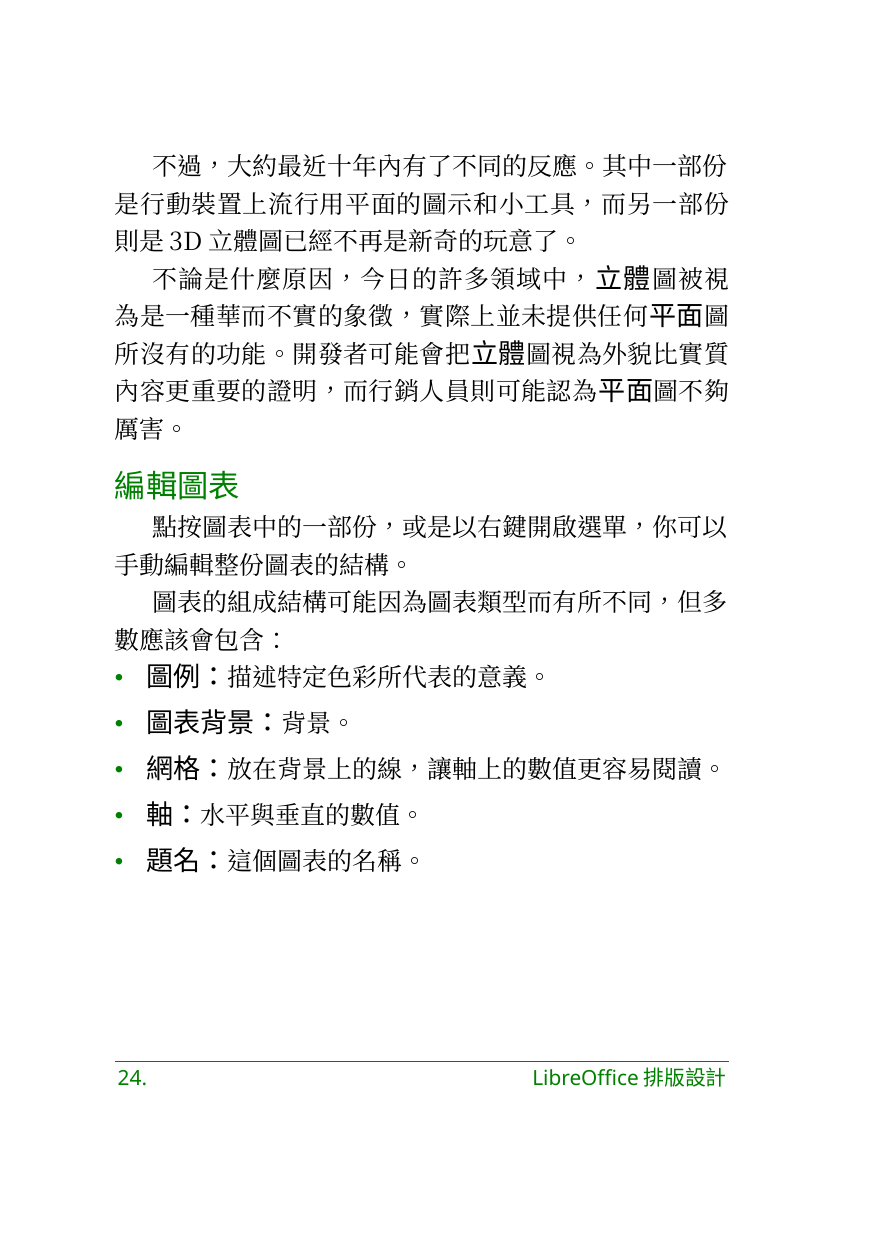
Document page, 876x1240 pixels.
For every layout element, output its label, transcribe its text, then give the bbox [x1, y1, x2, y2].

list 軸：水平與垂直的數值。 [114, 794, 729, 832]
text 不過，大約最近十年內有了不同的反應。其中一部份是行動裝置上流行用平面的圖示和小工具，而另一部份則是3D立體圖已經不再是新奇的玩意了。 [114, 146, 729, 258]
subtitle 編輯圖表 [114, 461, 729, 507]
text 圖表的組成結構可能因為圖表類型而有所不同，但多數應該會包含： [114, 582, 729, 657]
list 題名：這個圖表的名稱。 [114, 840, 729, 877]
list 圖表背景：背景。 [114, 702, 729, 740]
text 不論是什麼原因，今日的許多領域中，立體圖被視為是一種華而不實的象徵，實際上並未提供任何平面圖所沒有的功能。開發者可能會把立體圖視為外貌比實質內容更重要的證明，而行銷人員則可能認為平面圖不夠厲害。 [114, 258, 729, 446]
text 點按圖表中的一部份，或是以右鍵開啟選單，你可以手動編輯整份圖表的結構。 [114, 507, 729, 582]
list 圖例：描述特定色彩所代表的意義。 [114, 657, 729, 694]
list 網格：放在背景上的線，讓軸上的數值更容易閱讀。 [114, 748, 729, 786]
